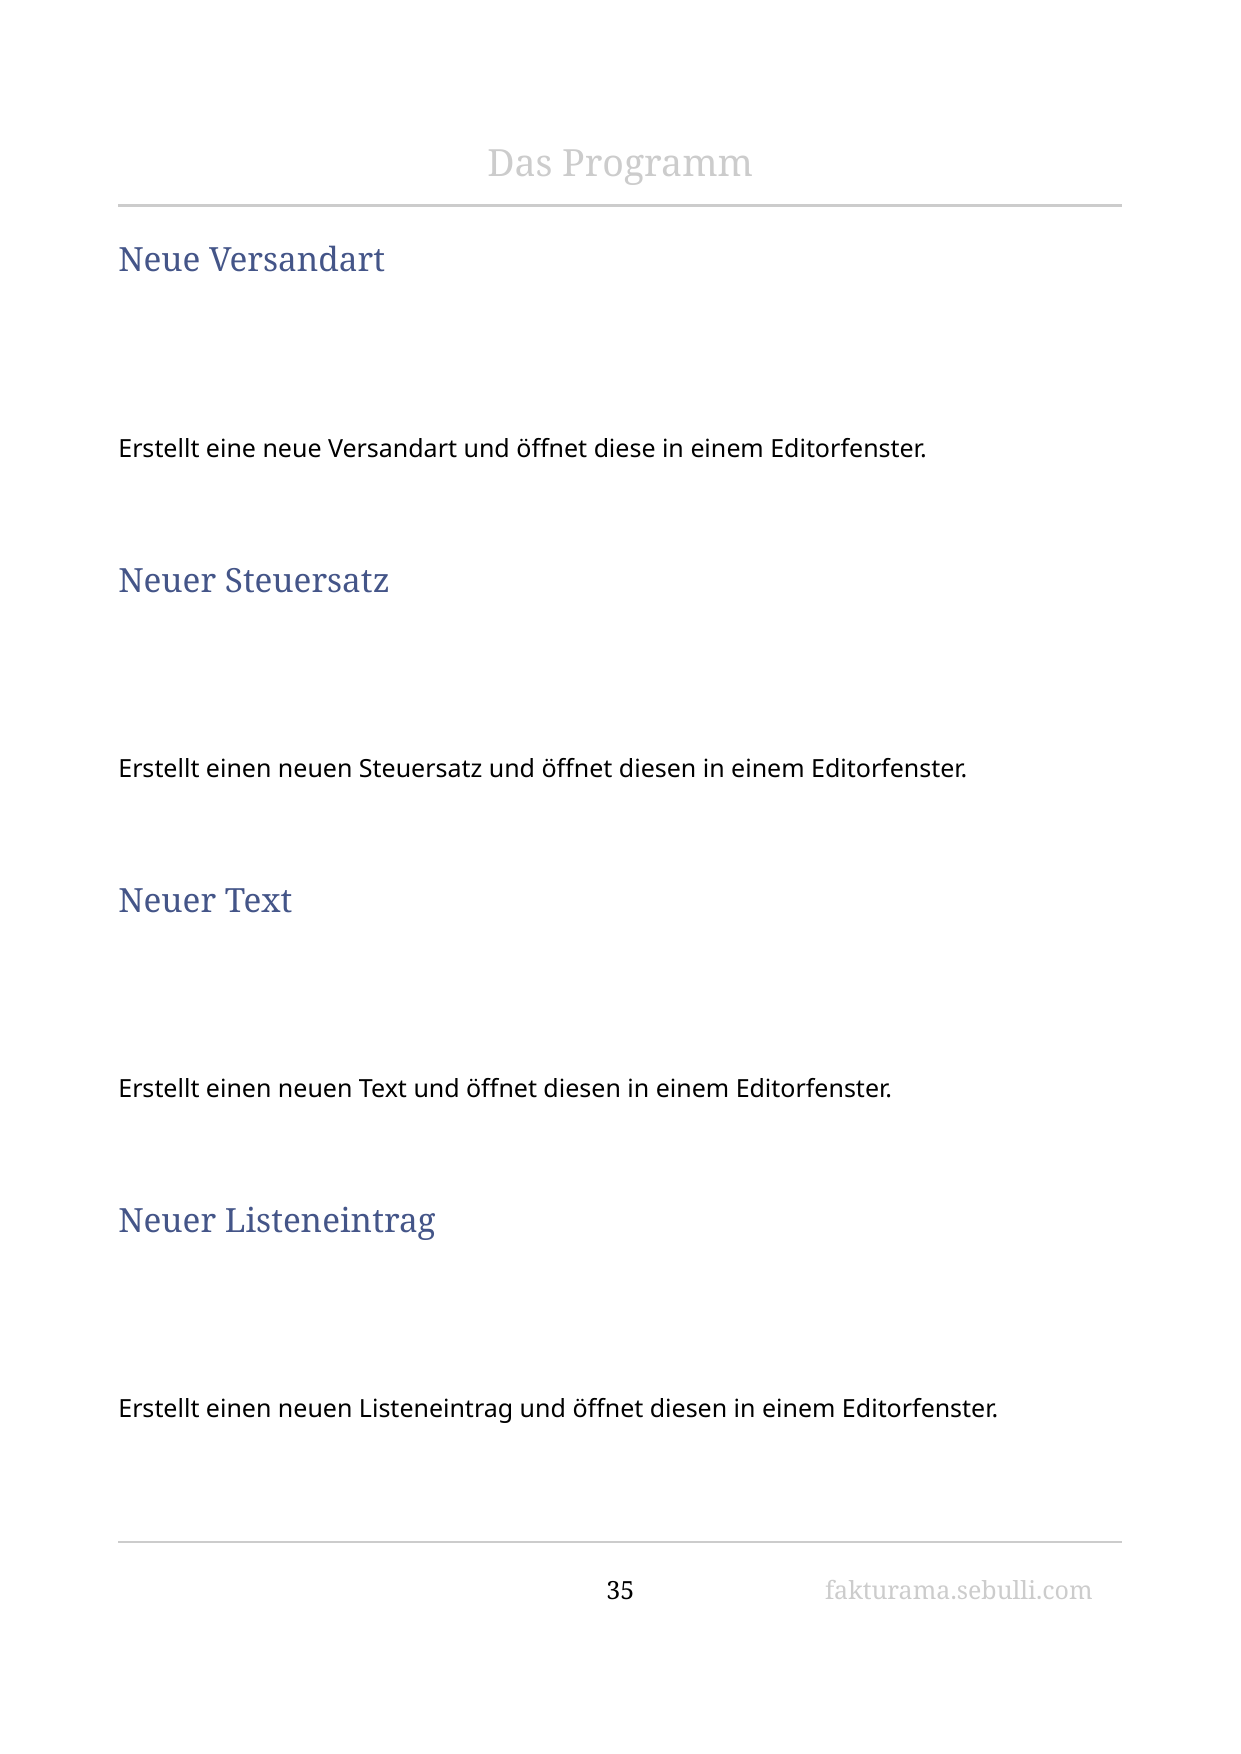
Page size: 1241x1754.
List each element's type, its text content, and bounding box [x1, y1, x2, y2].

text Erstellt einen neuen Text und öffnet diesen in einem Editorfenster. [118, 1071, 1122, 1105]
text Erstellt einen neuen Steuersatz und öffnet diesen in einem Editorfenster. [118, 751, 1122, 784]
text Erstellt einen neuen Listeneintrag und öffnet diesen in einem Editorfenster. [118, 1391, 1122, 1425]
subtitle Neuer Listeneintrag [118, 1197, 1122, 1242]
subtitle Neue Versandart [118, 236, 1122, 282]
subtitle Neuer Text [118, 877, 1122, 922]
subtitle Neuer Steuersatz [118, 556, 1122, 602]
text Erstellt eine neue Versandart und öffnet diese in einem Editorfenster. [118, 430, 1122, 464]
